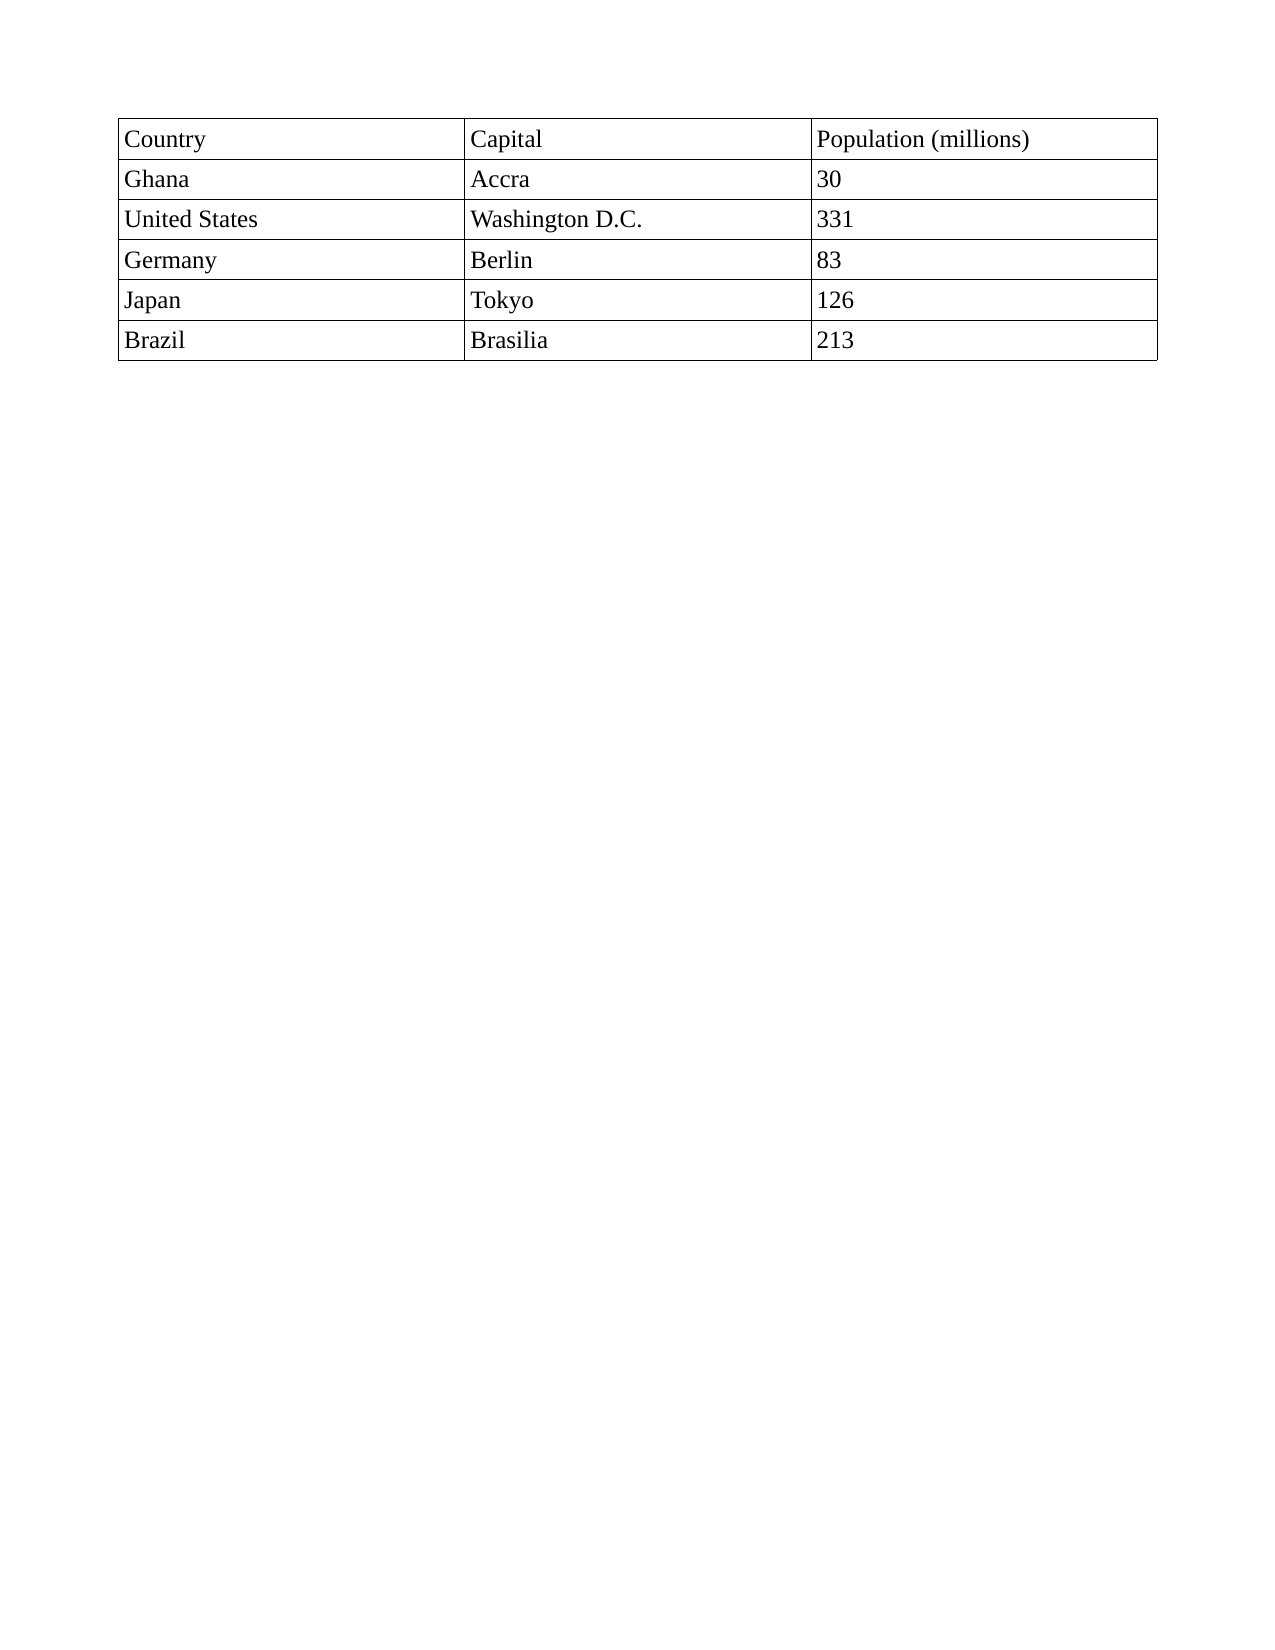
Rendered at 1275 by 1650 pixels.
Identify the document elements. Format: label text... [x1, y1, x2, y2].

table_cell Japan [119, 280, 464, 320]
table_cell Ghana [119, 160, 464, 199]
table_cell Berlin [465, 240, 811, 279]
table_cell Brazil [119, 321, 464, 360]
table_cell 213 [812, 321, 1157, 360]
table_cell 83 [812, 240, 1157, 279]
table_header Population (millions) [812, 119, 1157, 158]
table_cell Washington D.C. [465, 200, 811, 239]
table_cell Accra [465, 160, 811, 199]
table_cell 126 [812, 280, 1157, 320]
table_cell Tokyo [465, 280, 811, 320]
table_cell 331 [812, 200, 1157, 239]
table_cell 30 [812, 160, 1157, 199]
table_cell Brasilia [465, 321, 811, 360]
table_header Country [119, 119, 464, 158]
table_cell Germany [119, 240, 464, 279]
table_header Capital [465, 119, 811, 158]
table_cell United States [119, 200, 464, 239]
